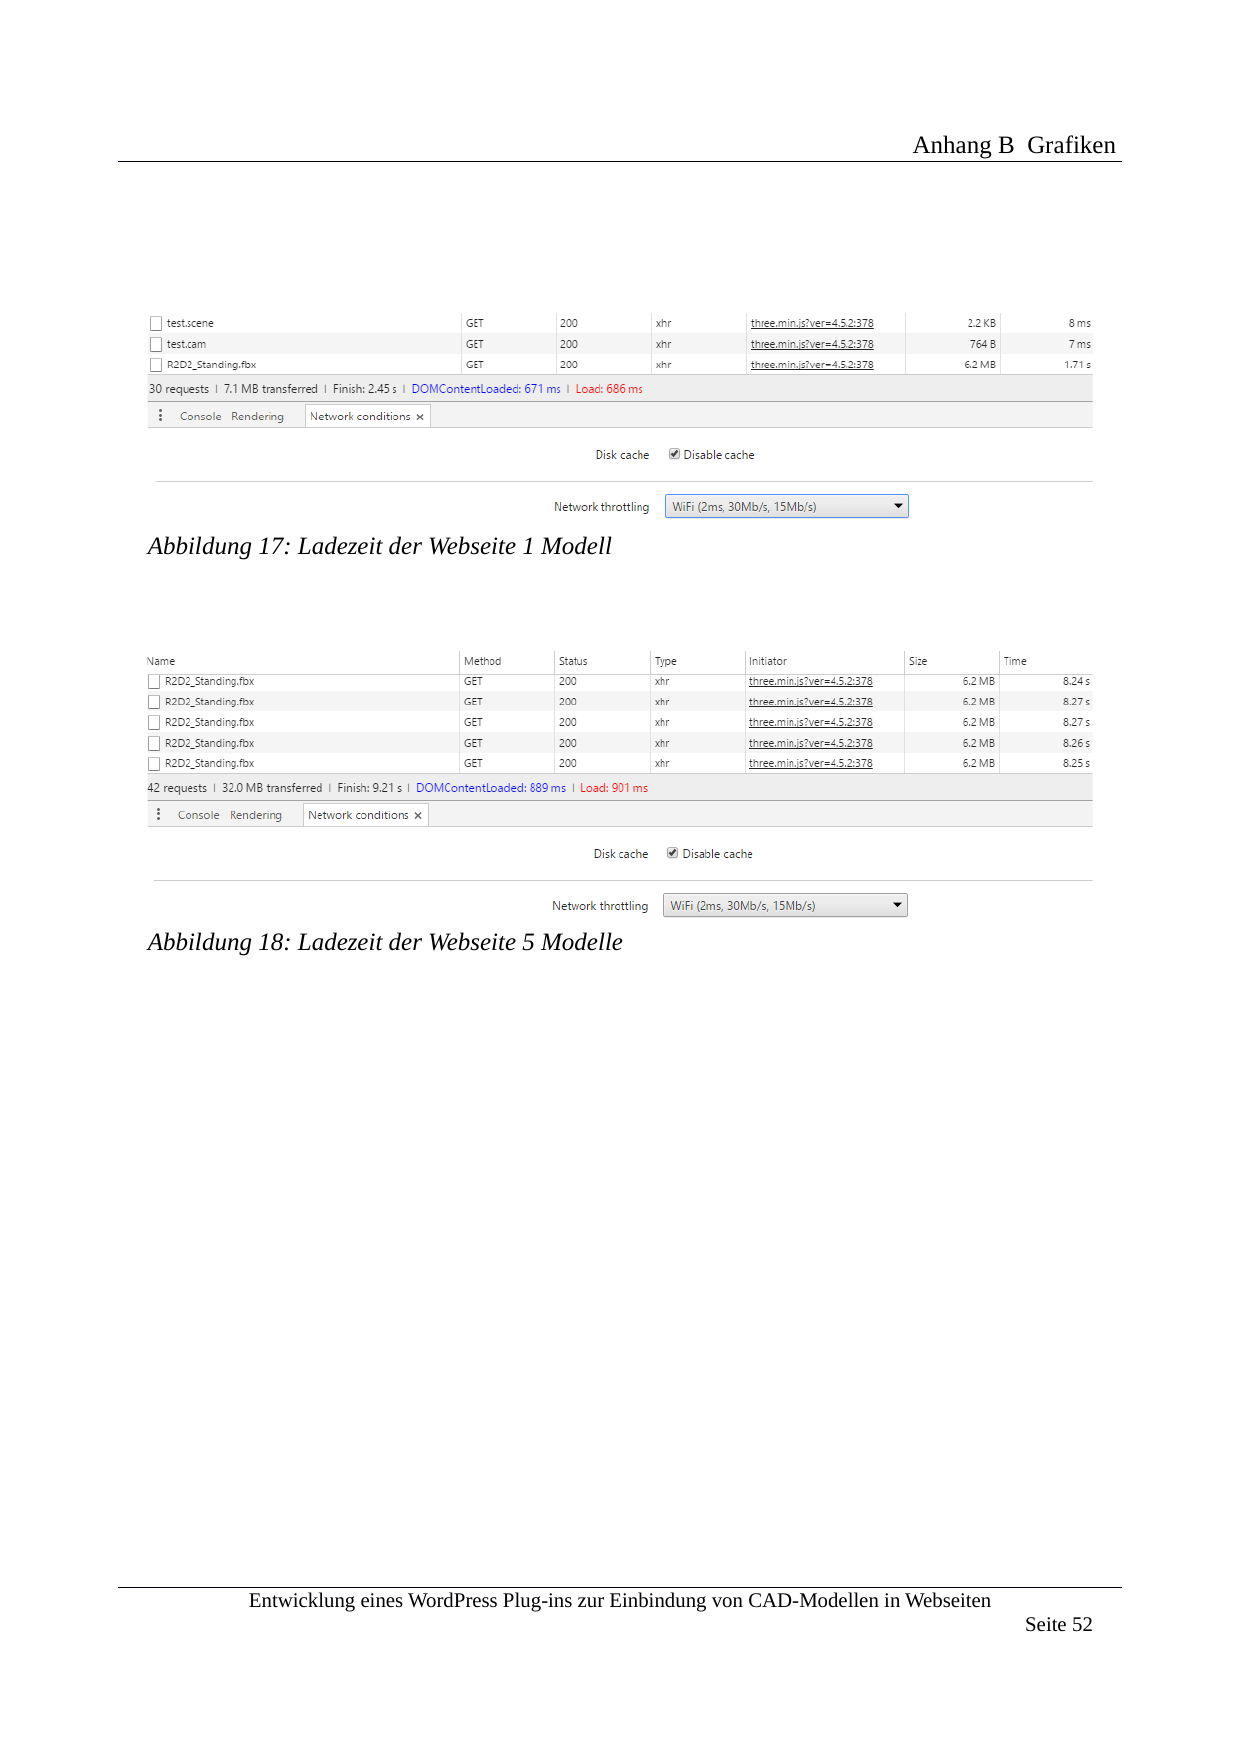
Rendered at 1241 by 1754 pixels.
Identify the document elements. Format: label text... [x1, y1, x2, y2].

text Abbildung 18: Ladezeit der Webseite 5 Modelle [148, 919, 1093, 955]
picture [147, 651, 1093, 919]
text Abbildung 17: Ladezeit der Webseite 1 Modell [148, 523, 1093, 560]
picture [147, 313, 1093, 523]
